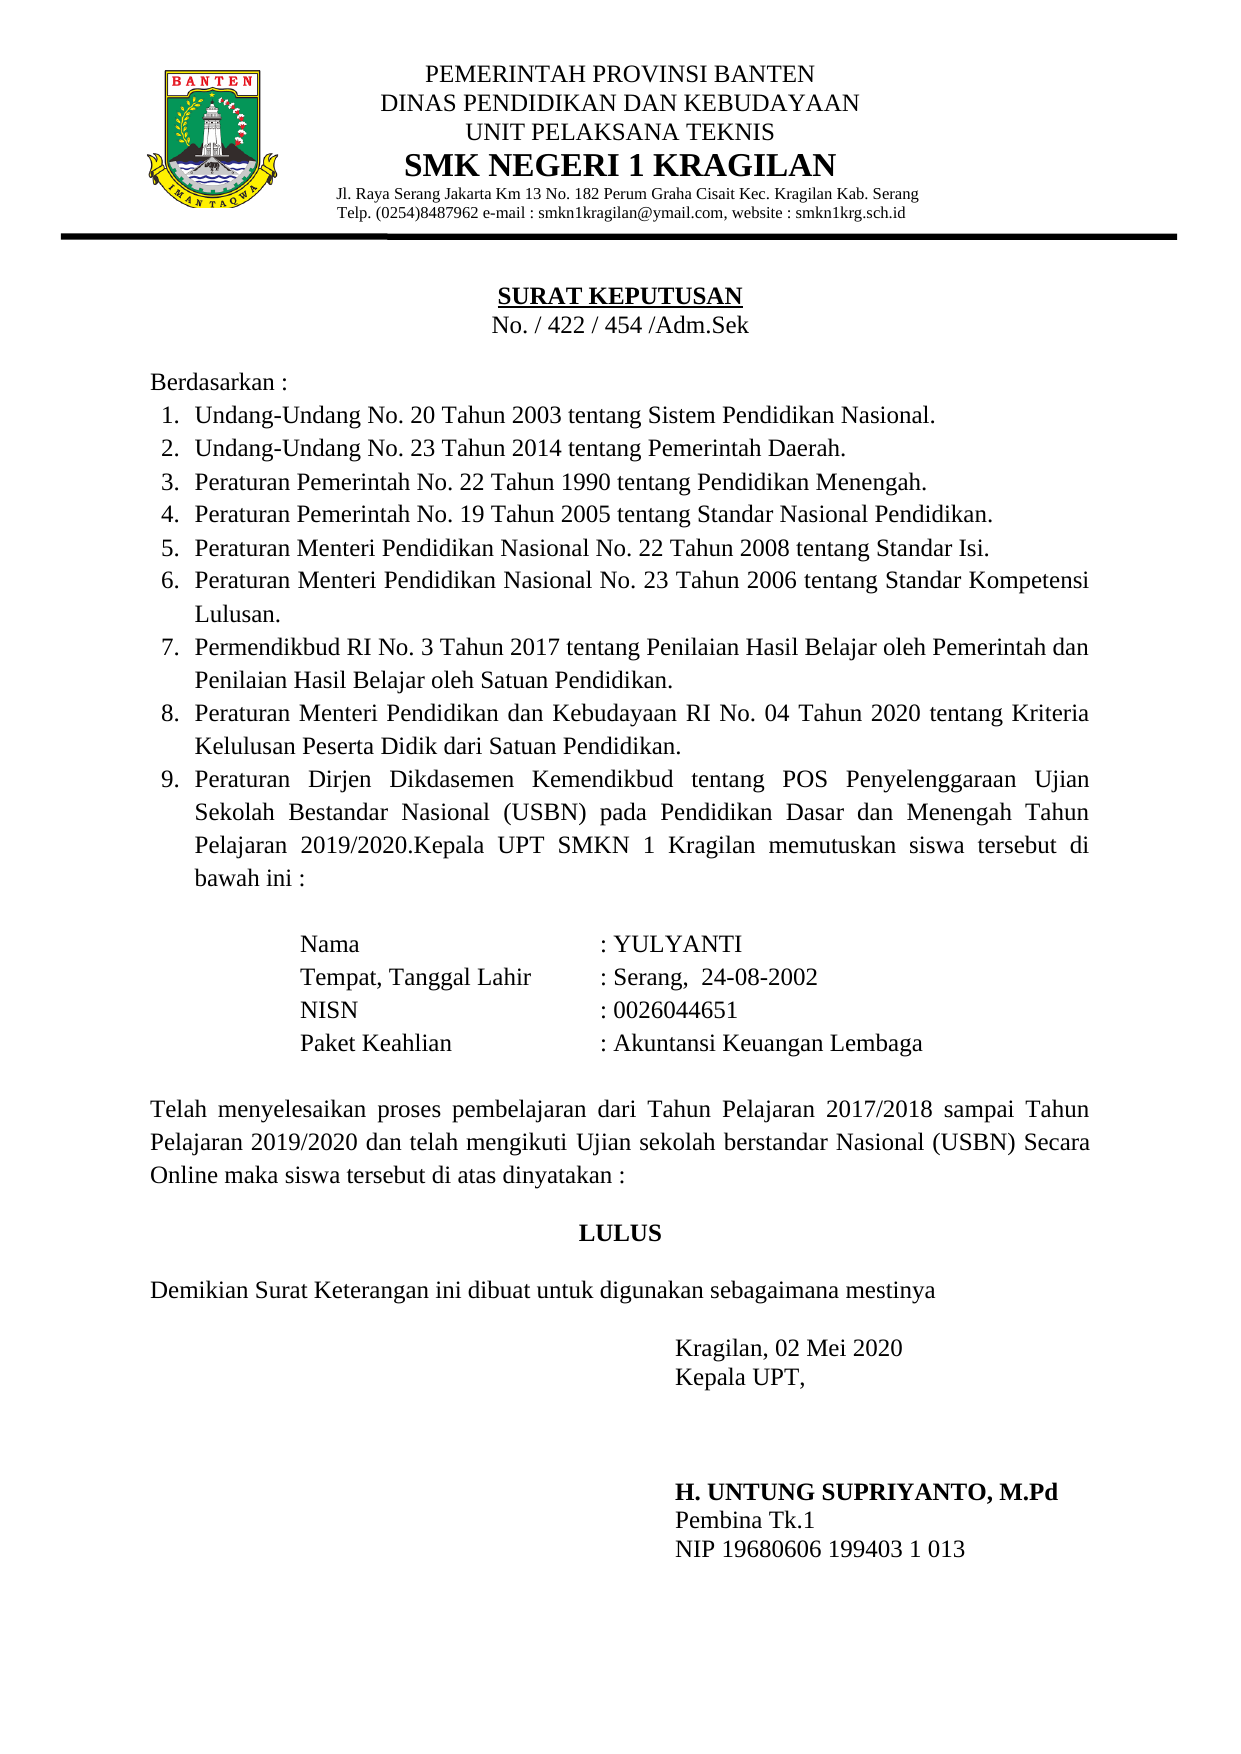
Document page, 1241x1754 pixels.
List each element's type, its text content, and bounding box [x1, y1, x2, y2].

text No. / 422 / 454 /Adm.Sek [150, 310, 1090, 339]
text Berdasarkan : [150, 367, 1090, 396]
list Undang-Undang No. 20 Tahun 2003 tentang Sistem Pendidikan Nasional. [179, 401, 1090, 429]
text Kepala UPT, [150, 1362, 1090, 1391]
text Paket Keahlian : Akuntansi Keuangan Lembaga [150, 1028, 1090, 1057]
list Peraturan Pemerintah No. 19 Tahun 2005 tentang Standar Nasional Pendidikan. [179, 499, 1090, 528]
text Pembina Tk.1 [150, 1506, 1090, 1534]
text Nama : YULYANTI [150, 929, 1090, 958]
picture [146, 70, 279, 208]
text Demikian Surat Keterangan ini dibuat untuk digunakan sebagaimana mestinya [150, 1276, 1090, 1304]
text LULUS [150, 1218, 1090, 1247]
list Peraturan Dirjen Dikdasemen Kemendikbud tentang POS Penyelenggaraan Ujian Sekolah Bestandar Nasional (USBN) pada Pendidikan Dasar dan Menengah Tahun Pelajaran 2019/2020.Kepala UPT SMKN 1 Kragilan memutuskan siswa tersebut di bawah ini : [179, 764, 1090, 892]
list Peraturan Menteri Pendidikan Nasional No. 23 Tahun 2006 tentang Standar Kompetensi Lulusan. [179, 566, 1090, 627]
text Kragilan, 02 Mei 2020 [150, 1333, 1090, 1362]
list Peraturan Menteri Pendidikan Nasional No. 22 Tahun 2008 tentang Standar Isi. [179, 533, 1090, 561]
text NIP 19680606 199403 1 013 [150, 1534, 1090, 1563]
list Permendikbud RI No. 3 Tahun 2017 tentang Penilaian Hasil Belajar oleh Pemerintah dan Penilaian Hasil Belajar oleh Satuan Pendidikan. [179, 632, 1090, 693]
list Peraturan Menteri Pendidikan dan Kebudayaan RI No. 04 Tahun 2020 tentang Kriteria Kelulusan Peserta Didik dari Satuan Pendidikan. [179, 698, 1090, 759]
text H. UNTUNG SUPRIYANTO, M.Pd [150, 1477, 1090, 1506]
text Tempat, Tanggal Lahir : Serang, 24-08-2002 [150, 962, 1090, 991]
text SURAT KEPUTUSAN [150, 281, 1090, 310]
text NISN : 0026044651 [150, 995, 1090, 1024]
text Telah menyelesaikan proses pembelajaran dari Tahun Pelajaran 2017/2018 sampai Tahun Pelajaran 2019/2020 dan telah mengikuti Ujian sekolah berstandar Nasional (USBN) Secara Online maka siswa tersebut di atas dinyatakan : [150, 1094, 1090, 1189]
list Peraturan Pemerintah No. 22 Tahun 1990 tentang Pendidikan Menengah. [179, 467, 1090, 495]
list Undang-Undang No. 23 Tahun 2014 tentang Pemerintah Daerah. [179, 433, 1090, 462]
